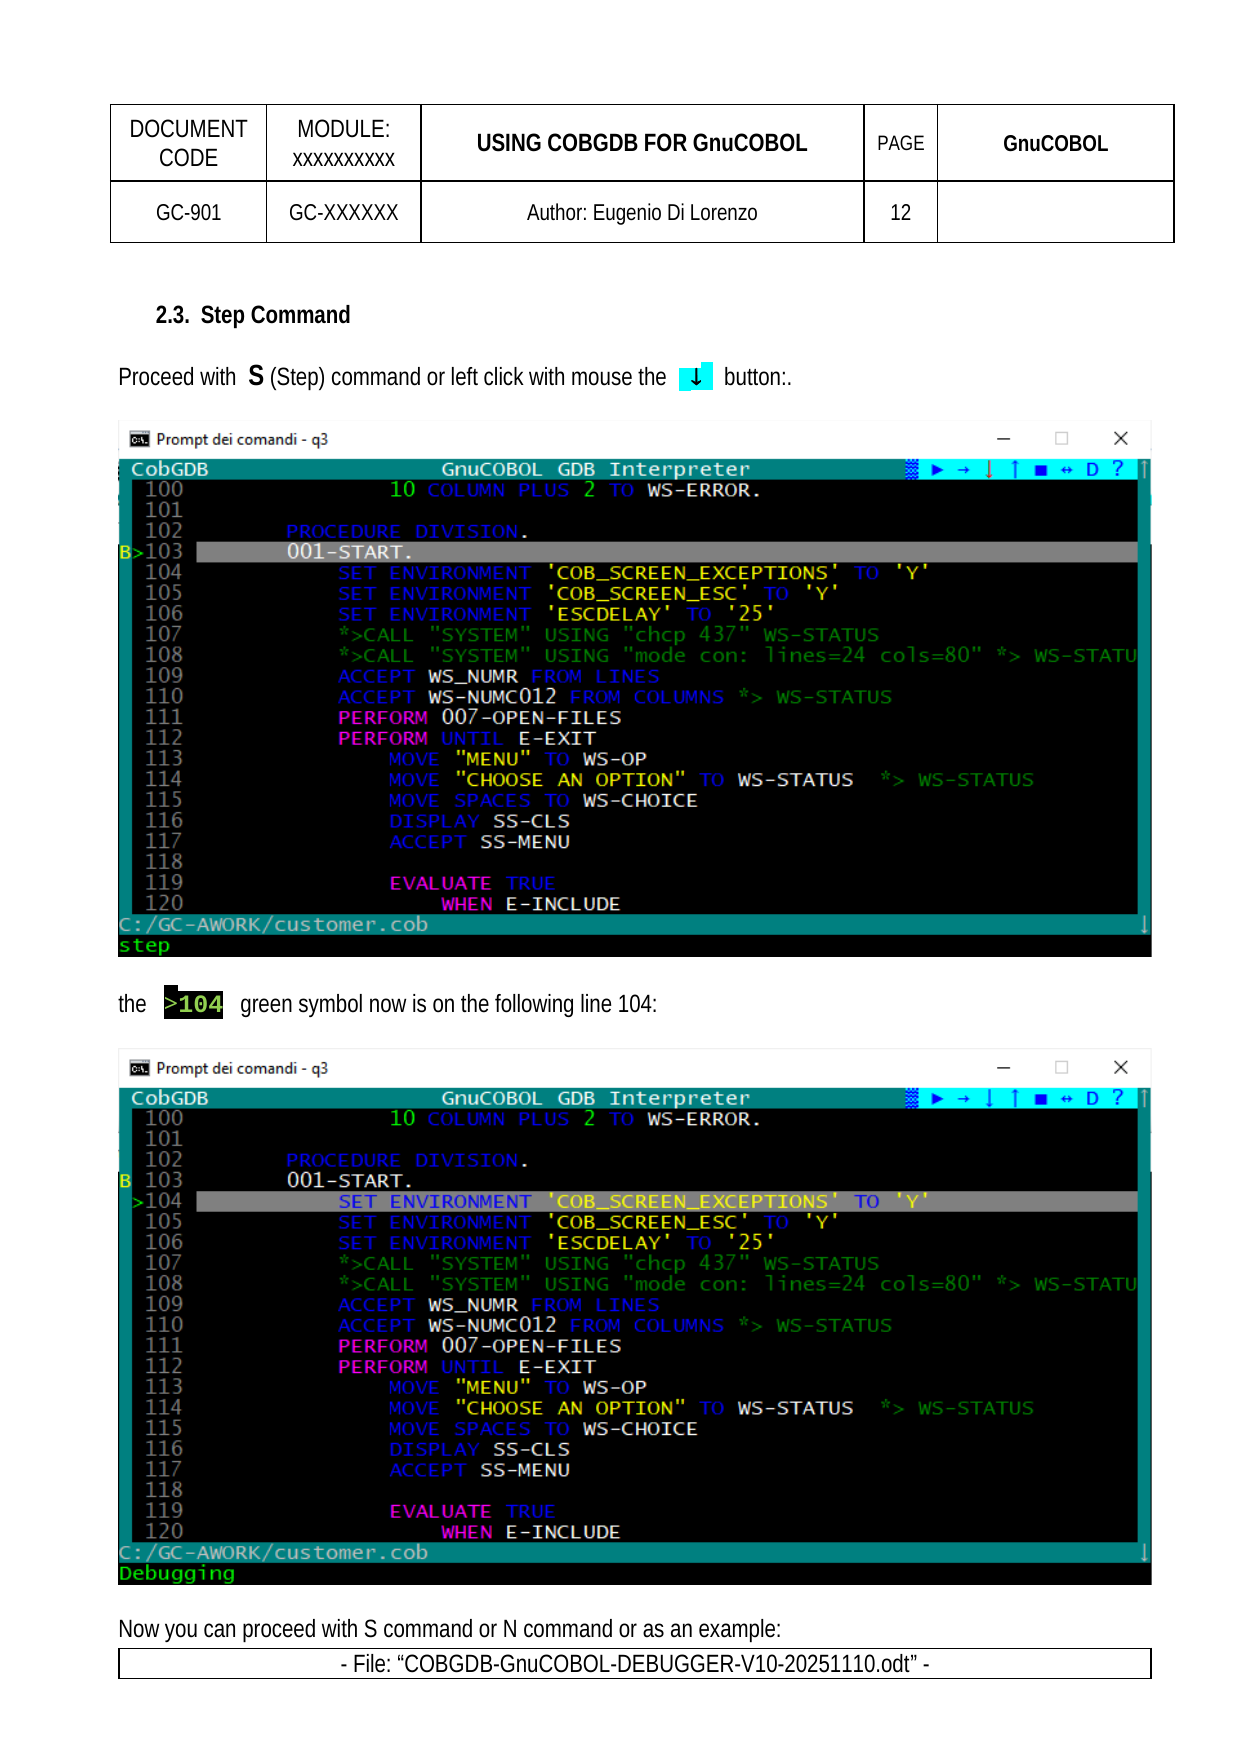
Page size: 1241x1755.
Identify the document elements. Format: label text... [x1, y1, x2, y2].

picture [118, 420, 1152, 957]
text the >104 green symbol now is on the following line 104: [118, 985, 1152, 1019]
text Proceed with S (Step) command or left click with mouse the  button:. [118, 358, 1152, 391]
picture [118, 1048, 1152, 1585]
text Now you can proceed with S command or N command or as an example: [118, 1614, 1152, 1642]
subtitle Step Command [156, 300, 1152, 329]
